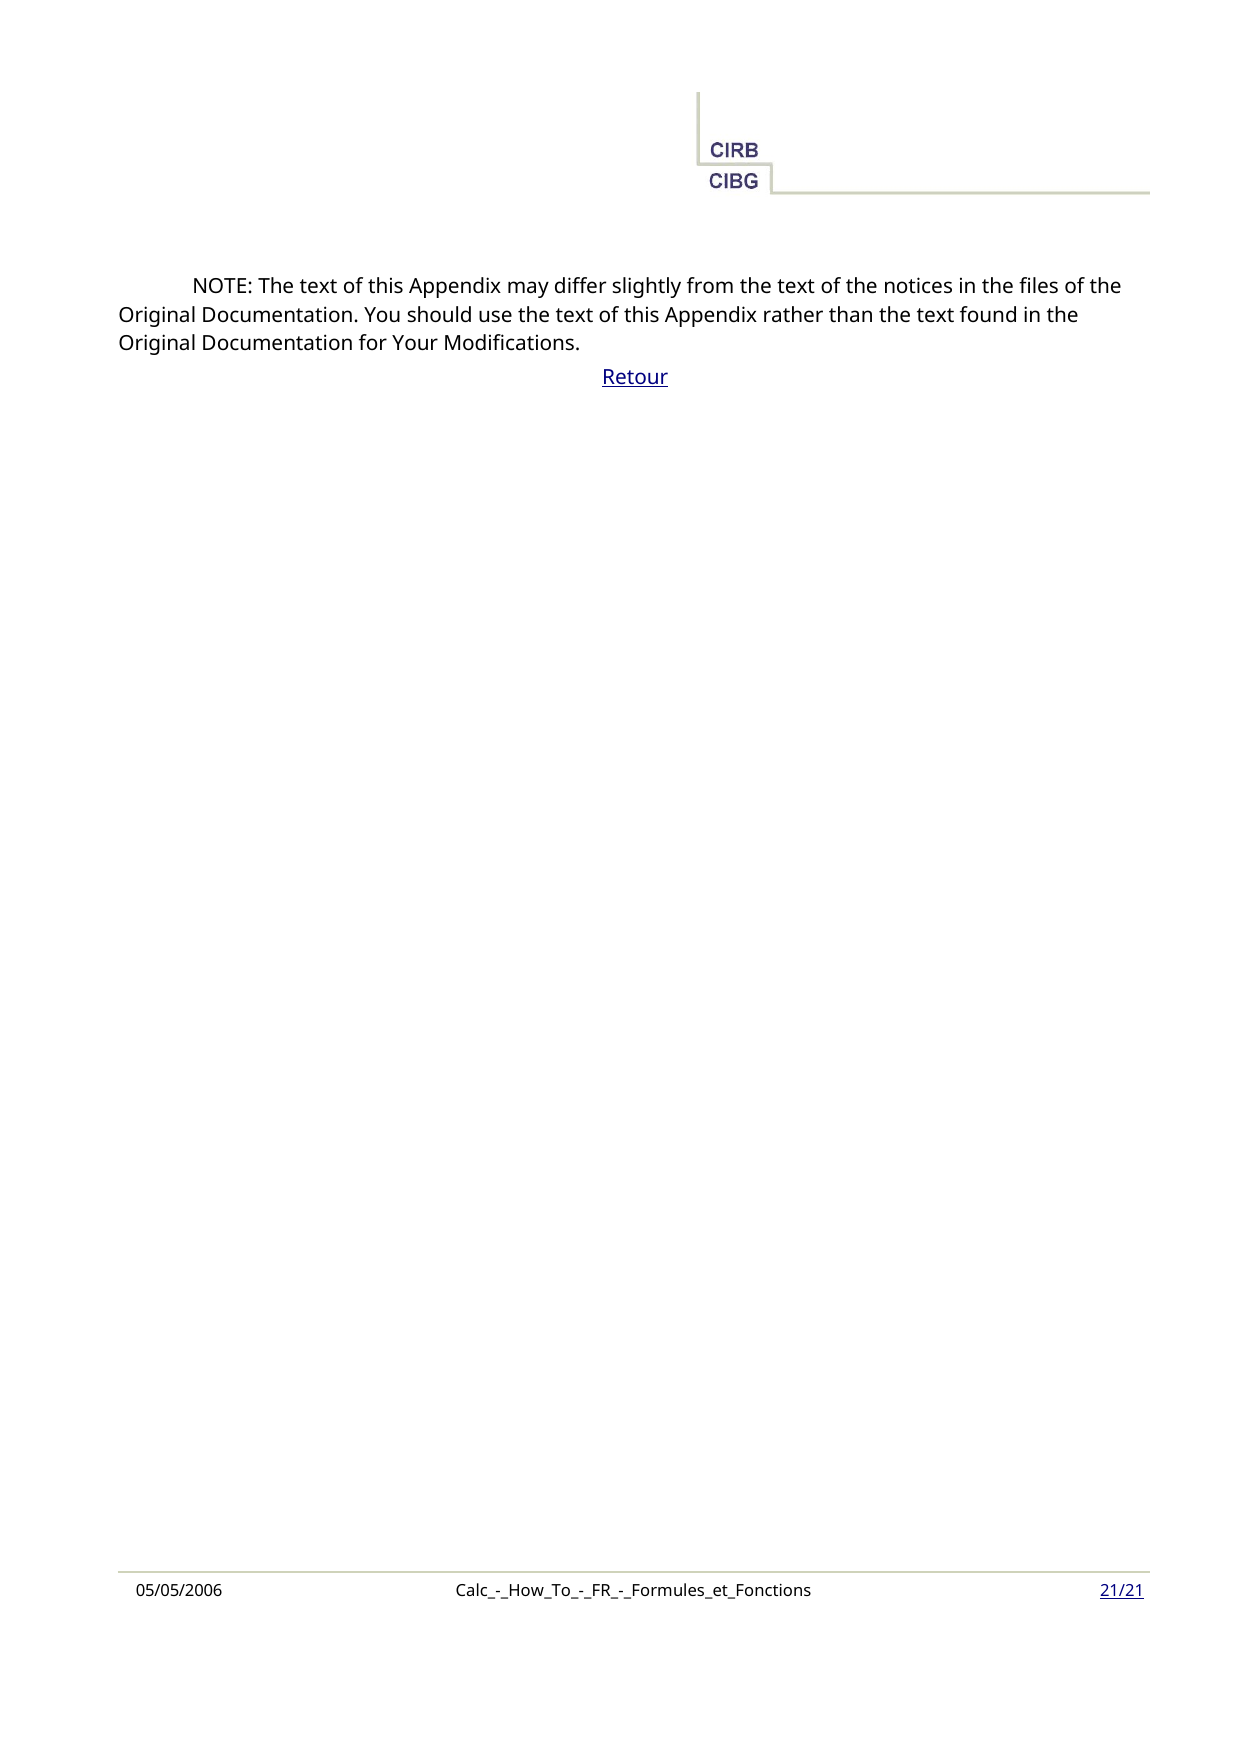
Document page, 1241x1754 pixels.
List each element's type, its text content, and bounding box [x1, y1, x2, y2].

picture [609, 92, 1150, 214]
table_header Retour [118, 356, 1152, 396]
text NOTE: The text of this Appendix may differ slightly from the text of the notices in the files of the Original Documentation. You should use the text of this Appendix rather than the text found in the Original Documentation for Your Modifications. [118, 271, 1152, 356]
